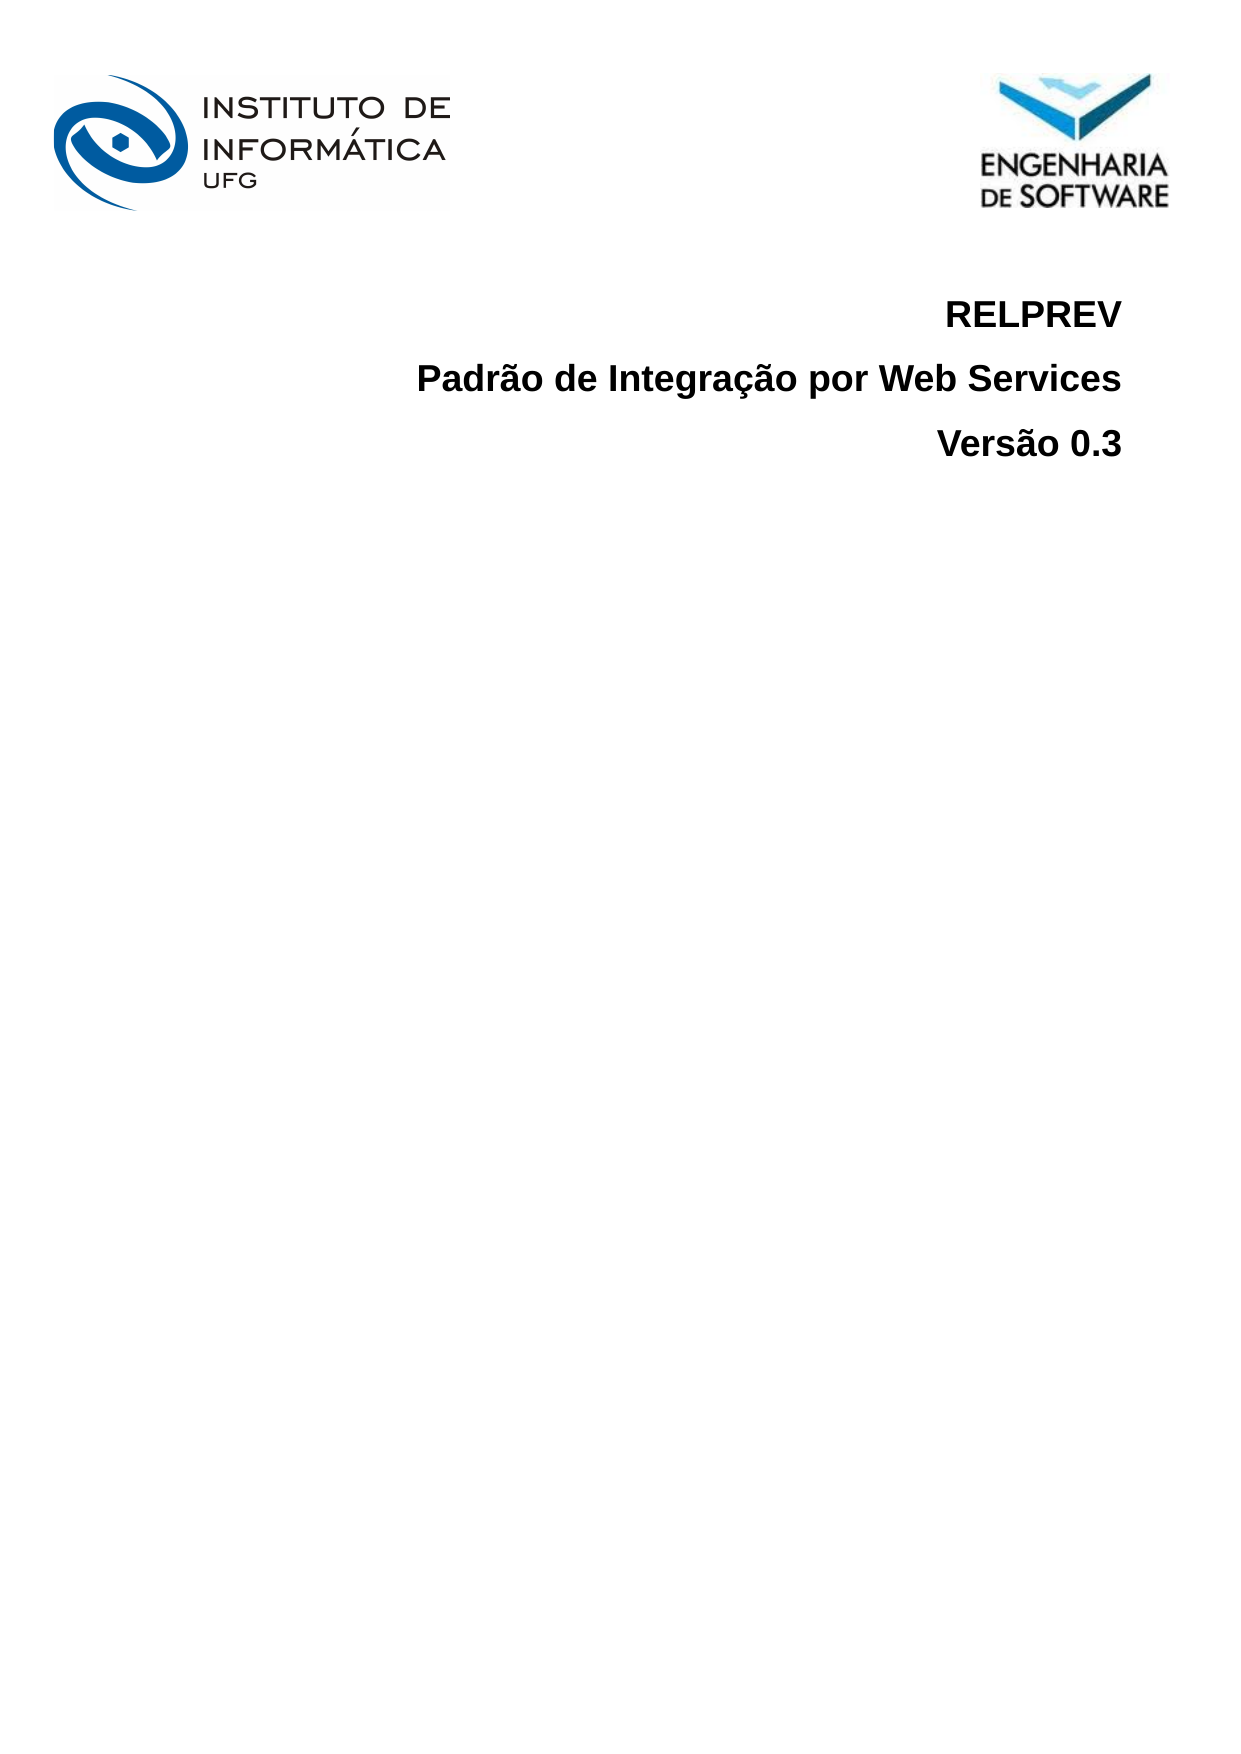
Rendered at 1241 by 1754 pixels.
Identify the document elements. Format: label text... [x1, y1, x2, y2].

text Padrão de Integração por Web Services [118, 357, 1122, 400]
text RELPREV [118, 292, 1122, 335]
text Versão 0.3 [118, 421, 1122, 464]
